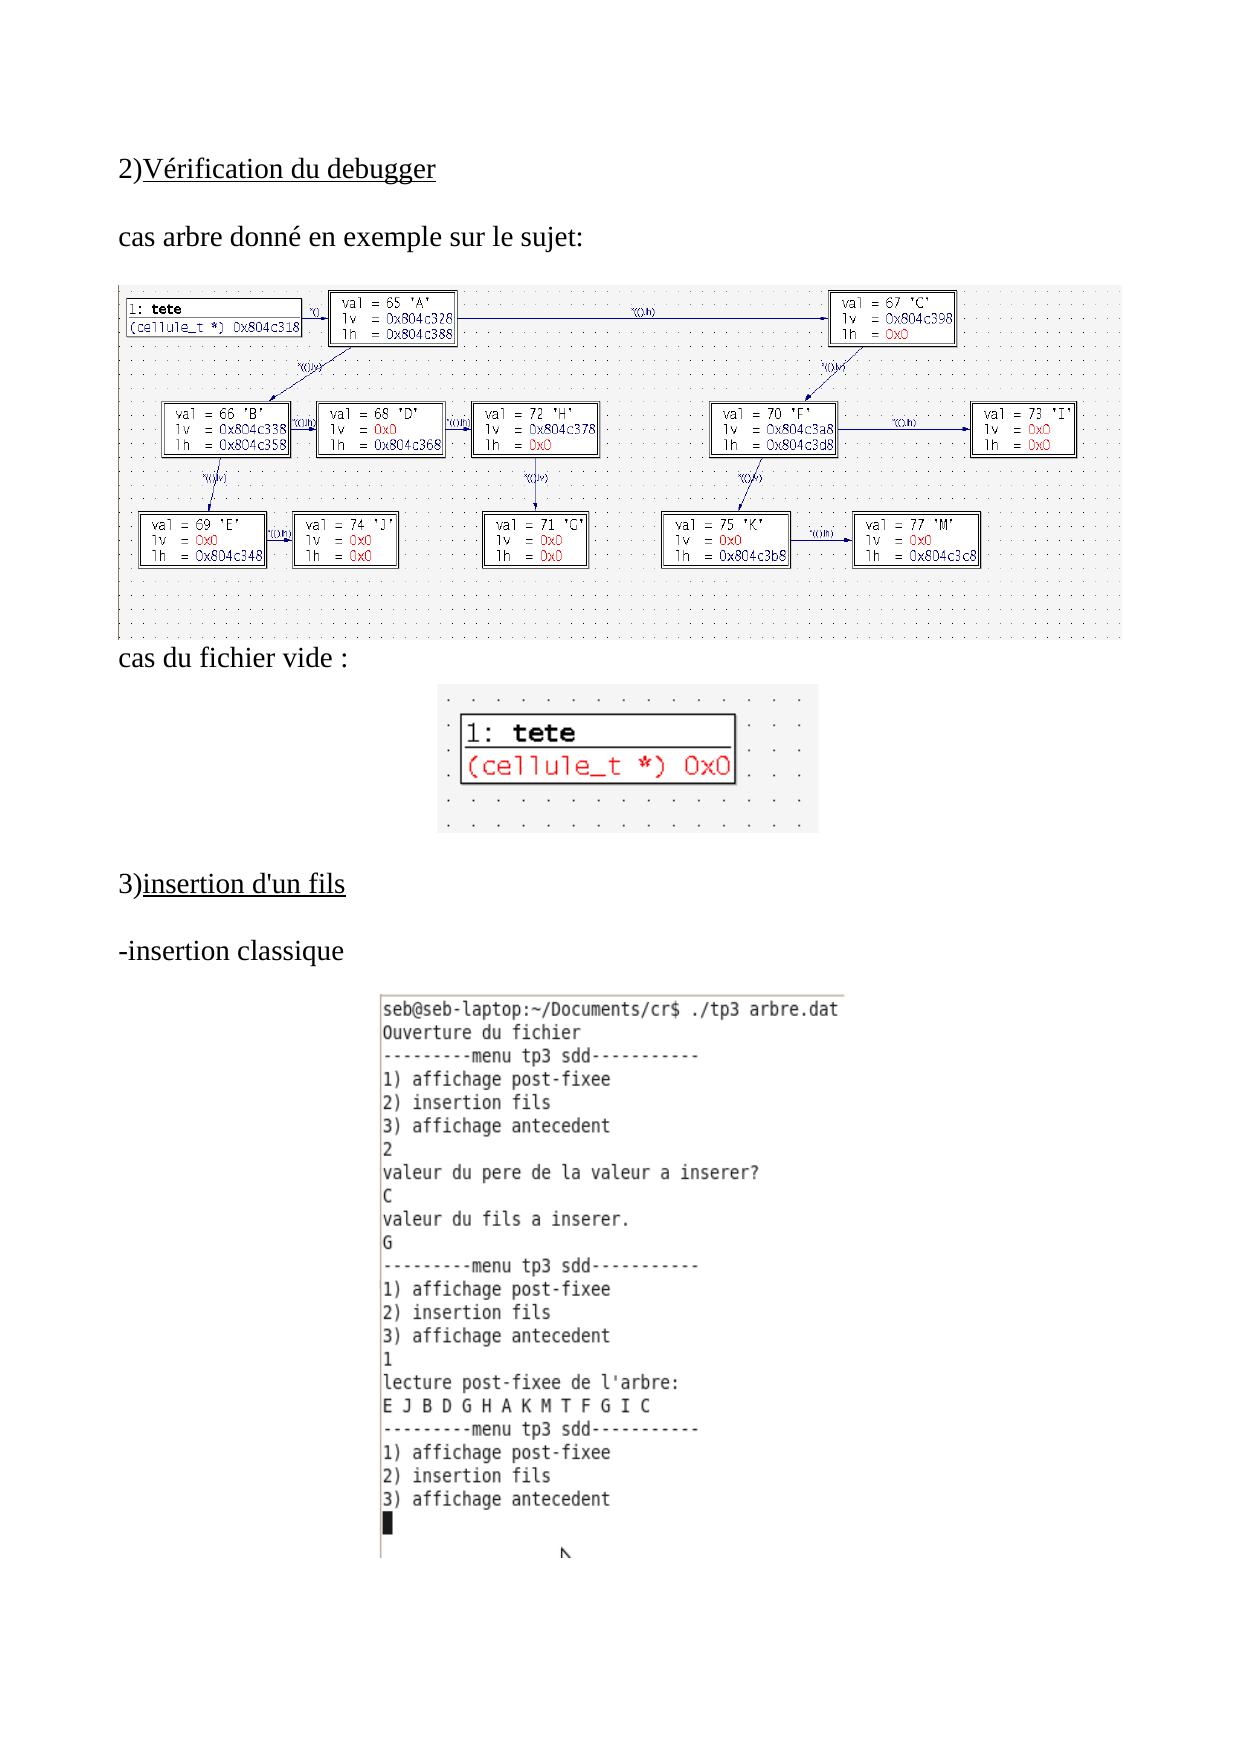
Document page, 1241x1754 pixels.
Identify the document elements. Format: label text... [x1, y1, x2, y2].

text cas arbre donné en exemple sur le sujet: [118, 219, 1122, 252]
text cas du fichier vide : [118, 640, 1122, 673]
picture [437, 684, 819, 833]
picture [379, 994, 845, 1558]
text 3)insertion d'un fils [118, 866, 1122, 900]
picture [118, 285, 1122, 640]
text 2)Vérification du debugger [118, 152, 1122, 185]
text -insertion classique [118, 933, 1122, 967]
